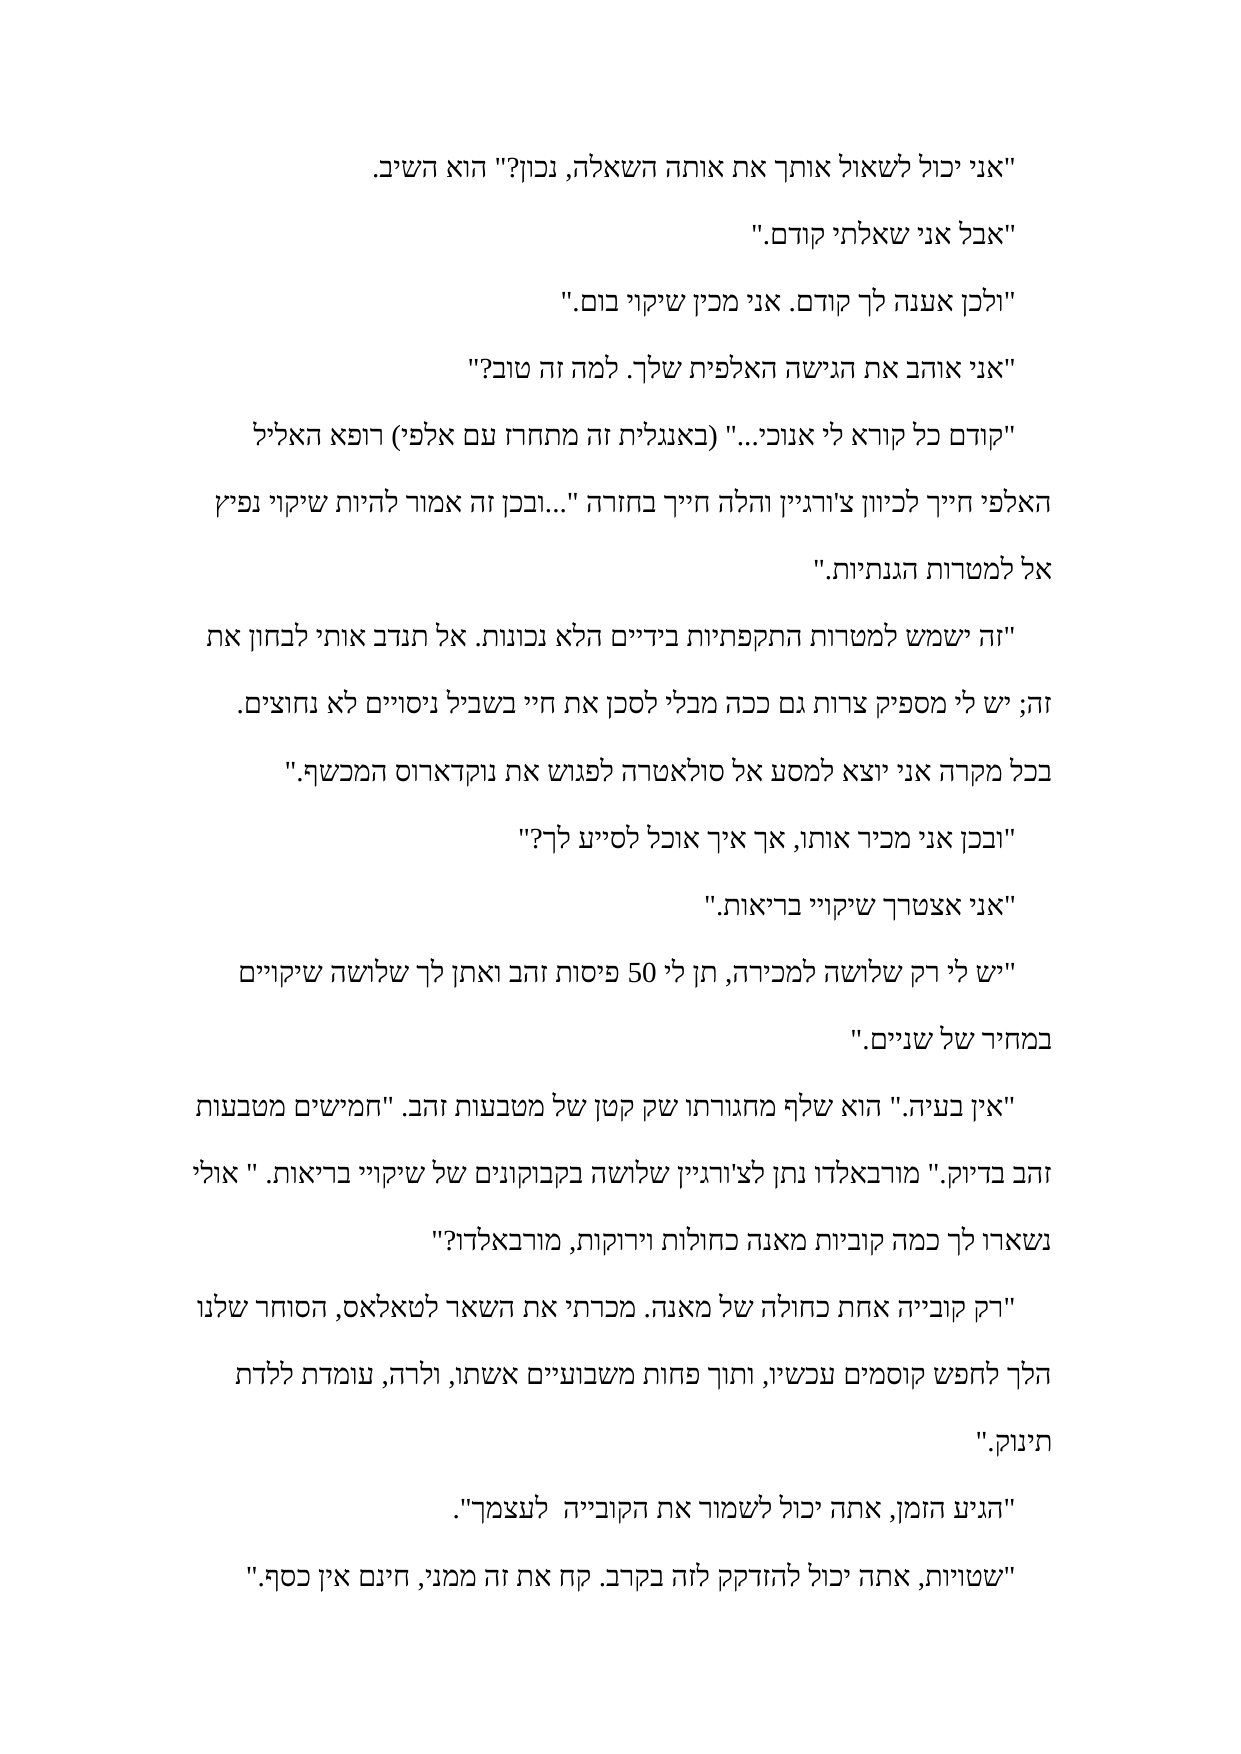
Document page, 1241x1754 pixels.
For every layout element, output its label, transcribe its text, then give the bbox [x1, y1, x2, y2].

text "אני אצטרך שיקויי בריאות." [187, 888, 1053, 921]
text "אין בעיה." הוא שלף מחגורתו שק קטן של מטבעות זהב. "חמישים מטבעות זהב בדיוק." מורבאלדו נתן לצ'ורגיין שלושה בקבוקונים של שיקויי בריאות. " אולי נשארו לך כמה קוביות מאנה כחולות וירוקות, מורבאלדו?" [187, 1089, 1053, 1257]
text "קודם כל קורא לי אנוכי..." (באנגלית זה מתחרז עם אלפי) רופא האליל האלפי חייך לכיוון צ'ורגיין והלה חייך בחזרה "...ובכן זה אמור להיות שיקוי נפיץ אל למטרות הגנתיות." [187, 418, 1053, 586]
text "שטויות, אתה יכול להזדקק לזה בקרב. קח את זה ממני, חינם אין כסף." [187, 1559, 1053, 1592]
text "יש לי רק שלושה למכירה, תן לי 50 פיסות זהב ואתן לך שלושה שיקויים במחיר של שניים." [187, 955, 1053, 1056]
text "אני יכול לשאול אותך את אותה השאלה, נכון?" הוא השיב. [187, 150, 1053, 183]
text "אבל אני שאלתי קודם." [187, 217, 1053, 251]
text "הגיע הזמן, אתה יכול לשמור את הקובייה לעצמך". [187, 1492, 1053, 1525]
text "ובכן אני מכיר אותו, אך איך אוכל לסייע לך?" [187, 821, 1053, 854]
text "רק קובייה אחת כחולה של מאנה. מכרתי את השאר לטאלאס, הסוחר שלנו הלך לחפש קוסמים עכשיו, ותוך פחות משבועיים אשתו, ולרה, עומדת ללדת תינוק." [187, 1290, 1053, 1458]
text "ולכן אענה לך קודם. אני מכין שיקוי בום." [187, 284, 1053, 318]
text "אני אוהב את הגישה האלפית שלך. למה זה טוב?" [187, 351, 1053, 385]
text "זה ישמש למטרות התקפתיות בידיים הלא נכונות. אל תנדב אותי לבחון את זה; יש לי מספיק צרות גם ככה מבלי לסכן את חיי בשביל ניסויים לא נחוצים. בכל מקרה אני יוצא למסע אל סולאטרה לפגוש את נוקדארוס המכשף." [187, 619, 1053, 787]
